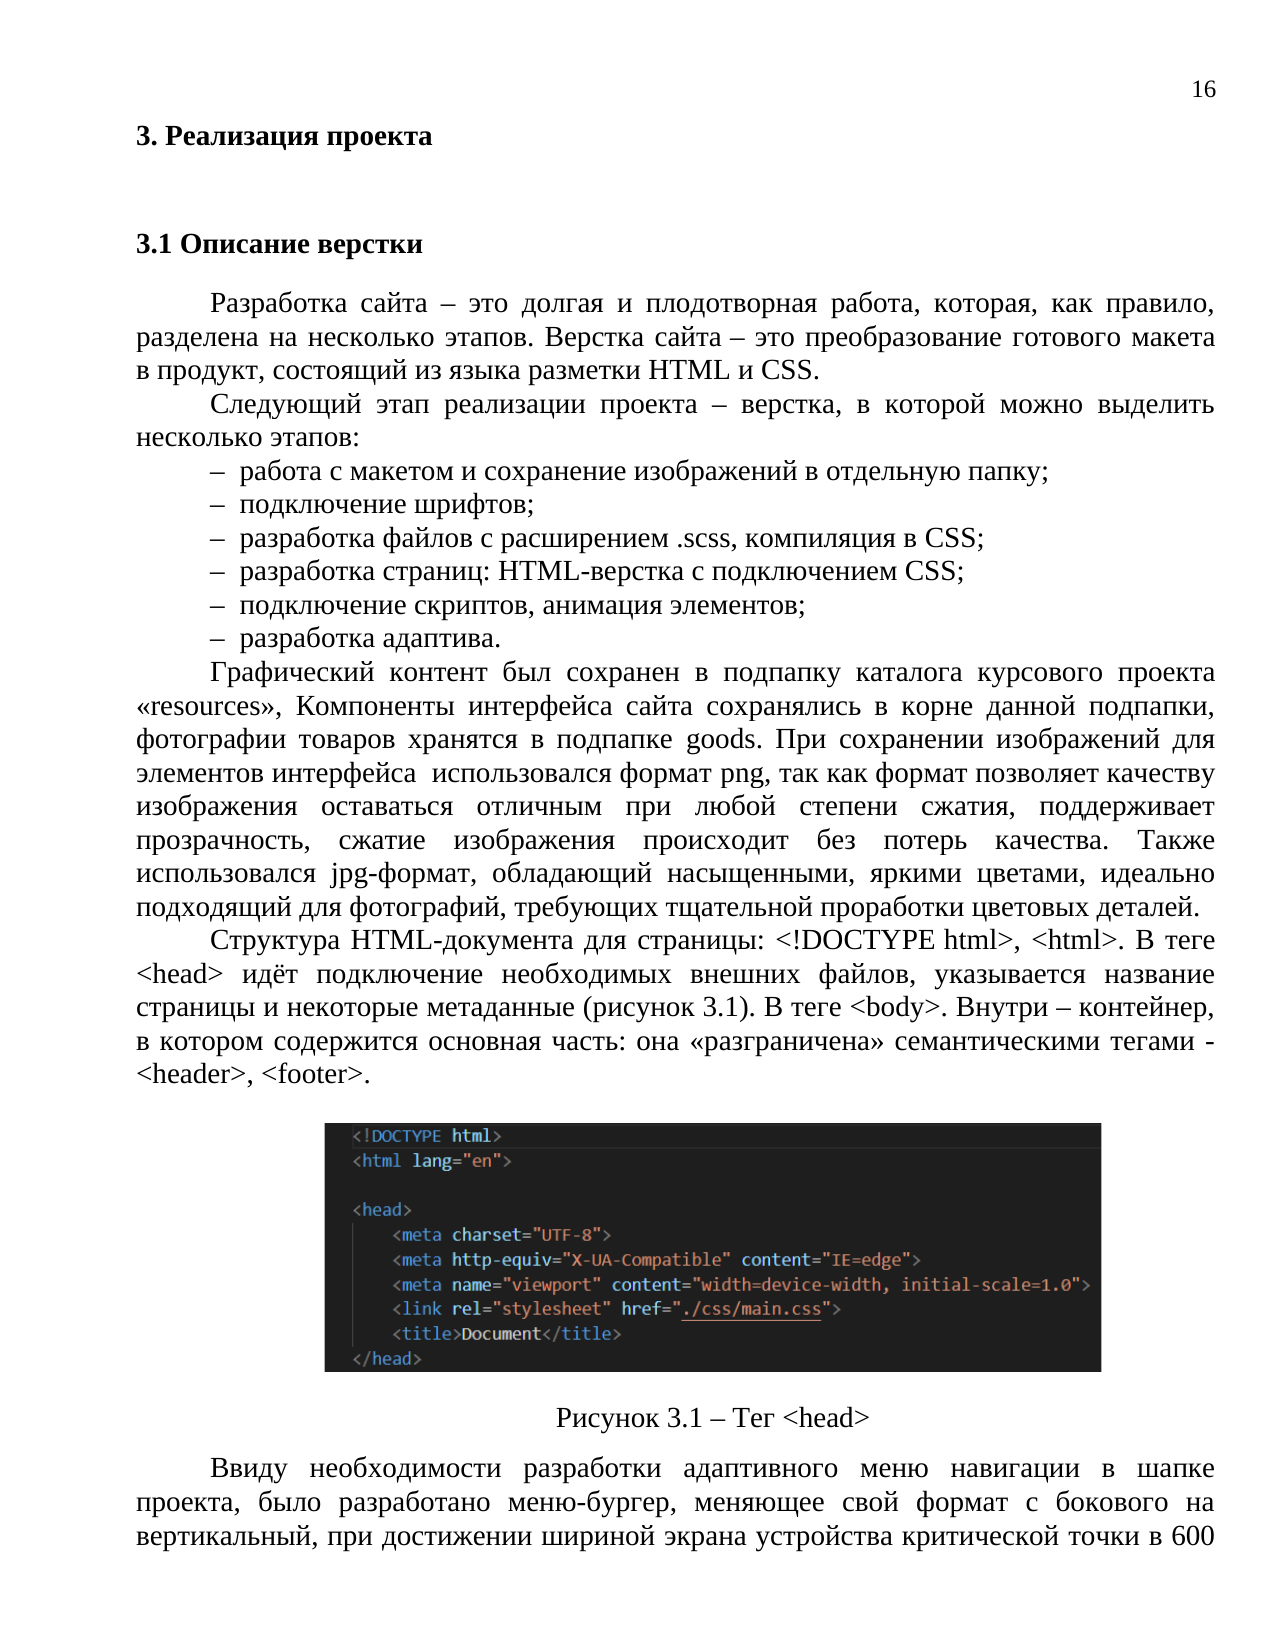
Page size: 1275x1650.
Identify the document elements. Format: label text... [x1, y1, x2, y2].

text Ввиду необходимости разработки адаптивного меню навигации в шапке проекта, было разработано меню-бургер, меняющее свой формат с бокового на вертикальный, при достижении шириной экрана устройства критической точки в 600 [136, 1451, 1216, 1551]
subtitle 3. Реализация проекта [136, 118, 1216, 152]
list подключение скриптов, анимация элементов; [210, 587, 1216, 621]
text Структура HTML-документа для страницы: <!DOCTYPE html>, <html>. В теге <head> идёт подключение необходимых внешних файлов, указывается название страницы и некоторые метаданные (рисунок 3.1). В теге <body>. Внутри – контейнер, в котором содержится основная часть: она «разграничена» семантическими тегами - <header>, <footer>. [136, 922, 1216, 1090]
list разработка файлов с расширением .scss, компиляция в CSS; [210, 520, 1216, 553]
list разработка адаптива. [210, 621, 1216, 654]
list работа с макетом и сохранение изображений в отдельную папку; [210, 453, 1216, 486]
picture [324, 1123, 1102, 1372]
list подключение шрифтов; [210, 486, 1216, 520]
list Следующий этап реализации проекта – верстка, в которой можно выделить несколько этапов: [136, 386, 1216, 453]
subtitle 3.1 Описание верстки [136, 227, 1216, 260]
list Разработка сайта – это долгая и плодотворная работа, которая, как правило, разделена на несколько этапов. Верстка сайта – это преобразование готового макета в продукт, состоящий из языка разметки HTML и CSS. [136, 285, 1216, 386]
list Графический контент был сохранен в подпапку каталога курсового проекта «resources», Компоненты интерфейса сайта сохранялись в корне данной подпапки, фотографии товаров хранятся в подпапке goods. При сохранении изображений для элементов интерфейса использовался формат png, так как формат позволяет качеству изображения оставаться отличным при любой степени сжатия, поддерживает прозрачность, сжатие изображения происходит без потерь качества. Также использовался jpg-формат, обладающий насыщенными, яркими цветами, идеально подходящий для фотографий, требующих тщательной проработки цветовых деталей. [136, 654, 1216, 922]
text Рисунок 3.1 – Тег <head> [136, 1400, 1216, 1434]
list разработка страниц: HTML-верстка с подключением CSS; [210, 553, 1216, 587]
